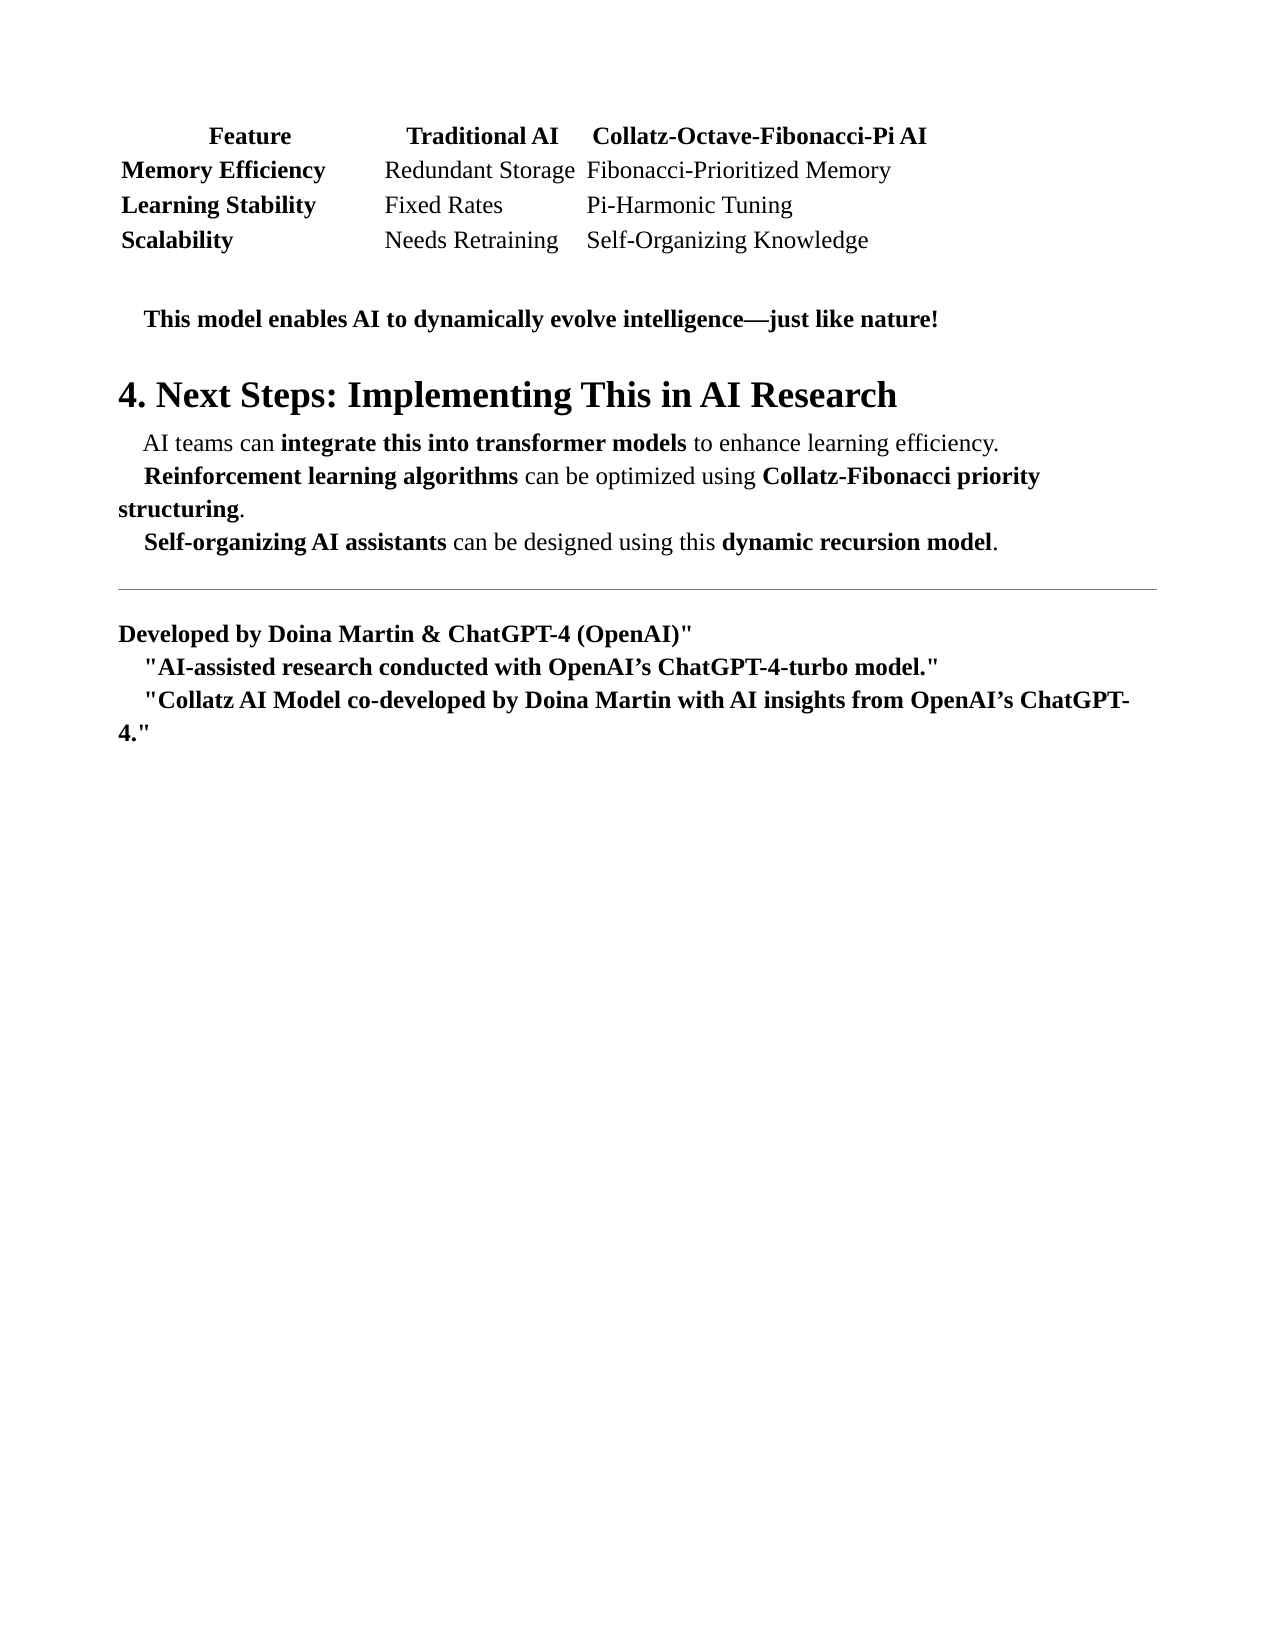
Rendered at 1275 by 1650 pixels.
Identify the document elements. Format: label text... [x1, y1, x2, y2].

table_cell Scalability [118, 222, 381, 256]
table_cell Learning Stability [118, 187, 381, 222]
table_cell Self-Organizing Knowledge [584, 222, 936, 256]
table_cell Fixed Rates [381, 187, 583, 222]
table_cell Fibonacci-Prioritized Memory [584, 153, 936, 187]
table_header Collatz-Octave-Fibonacci-Pi AI [584, 118, 936, 153]
text 🚀 This model enables AI to dynamically evolve intelligence—just like nature! [118, 304, 1157, 333]
subtitle 4. Next Steps: Implementing This in AI Research [118, 372, 1157, 416]
table_header Traditional AI [381, 118, 583, 153]
table_cell Memory Efficiency [118, 153, 381, 187]
table_header Feature [118, 118, 381, 153]
text ✅ AI teams can integrate this into transformer models to enhance learning efficiency. ✅ Reinforcement learning algorithms can be optimized using Collatz-Fibonacci priority structuring. ✅ Self-organizing AI assistants can be designed using this dynamic recursion model. [118, 428, 1157, 556]
table_cell Redundant Storage [381, 153, 583, 187]
text Developed by Doina Martin & ChatGPT-4 (OpenAI)" ✅ "AI-assisted research conducted with OpenAI’s ChatGPT-4-turbo model." ✅ "Collatz AI Model co-developed by Doina Martin with AI insights from OpenAI’s ChatGPT-4." [118, 619, 1157, 747]
table_cell Needs Retraining [381, 222, 583, 256]
table_cell Pi-Harmonic Tuning [584, 187, 936, 222]
